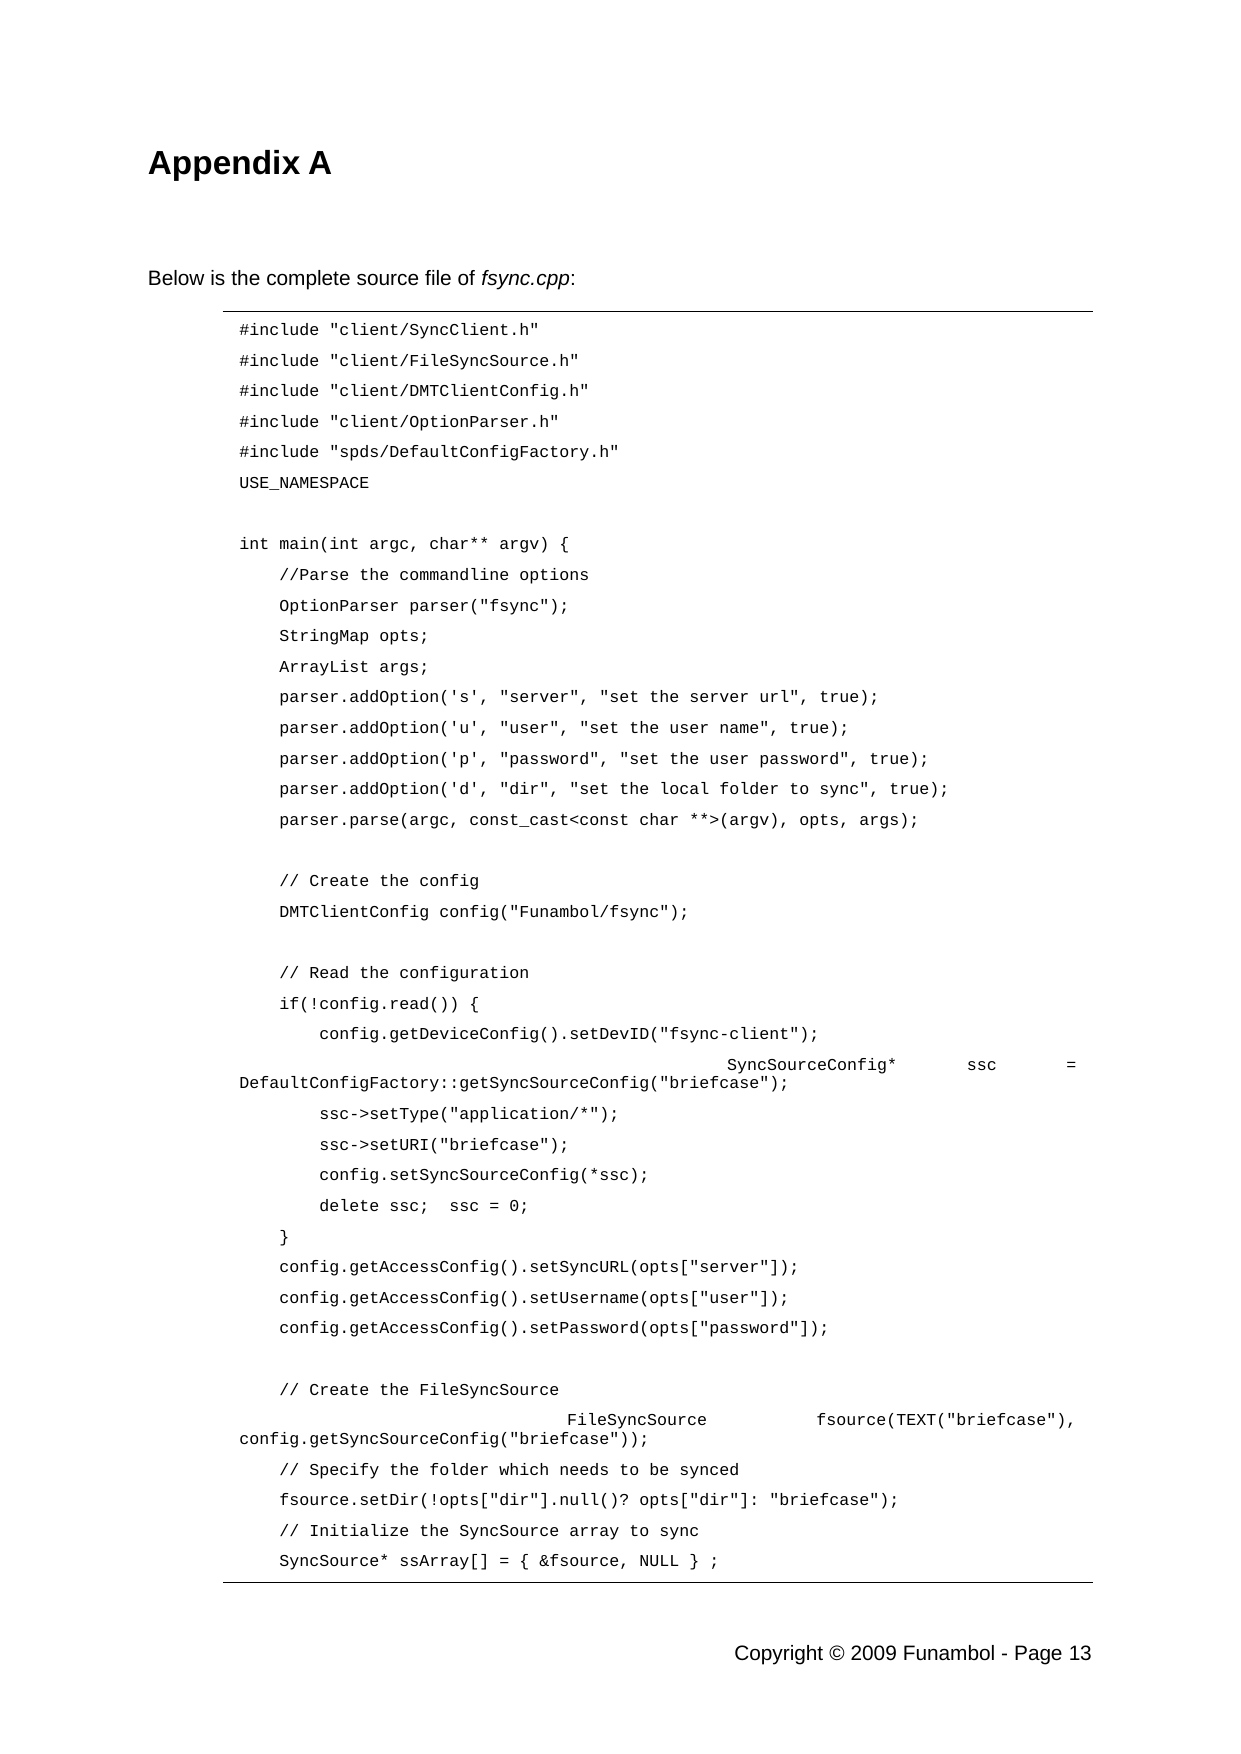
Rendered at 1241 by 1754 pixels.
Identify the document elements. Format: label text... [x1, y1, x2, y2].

text // Initialize the SyncSource array to sync [223, 1512, 1093, 1541]
text USE_NAMESPACE [223, 464, 1093, 493]
text } [223, 1218, 1093, 1247]
text if(!config.read()) { [223, 985, 1093, 1014]
text ssc->setURI("briefcase"); [223, 1126, 1093, 1155]
text parser.addOption('d', "dir", "set the local folder to sync", true); [223, 771, 1093, 800]
text #include "client/SyncClient.h" [223, 312, 1093, 340]
text config.setSyncSourceConfig(*ssc); [223, 1157, 1093, 1186]
text //Parse the commandline options [223, 556, 1093, 585]
text parser.addOption('u', "user", "set the user name", true); [223, 709, 1093, 738]
text // Create the config [223, 862, 1093, 892]
text StringMap opts; [223, 617, 1093, 647]
text Below is the complete source file of fsync.cpp: [148, 267, 1093, 290]
text #include "client/DMTClientConfig.h" [223, 372, 1093, 402]
subtitle Appendix A [148, 144, 1093, 181]
text int main(int argc, char** argv) { [223, 526, 1093, 555]
text config.getAccessConfig().setUsername(opts["user"]); [223, 1279, 1093, 1308]
text // Create the FileSyncSource [223, 1371, 1093, 1400]
text config.getAccessConfig().setSyncURL(opts["server"]); [223, 1248, 1093, 1278]
text parser.parse(argc, const_cast<const char **>(argv), opts, args); [223, 801, 1093, 830]
text OptionParser parser("fsync"); [223, 587, 1093, 616]
text #include "client/FileSyncSource.h" [223, 342, 1093, 371]
text fsource.setDir(!opts["dir"].null()? opts["dir"]: "briefcase"); [223, 1481, 1093, 1511]
text // Specify the folder which needs to be synced [223, 1451, 1093, 1480]
text // Read the configuration [223, 954, 1093, 983]
text #include "spds/DefaultConfigFactory.h" [223, 434, 1093, 463]
text #include "client/OptionParser.h" [223, 403, 1093, 432]
text parser.addOption('s', "server", "set the server url", true); [223, 679, 1093, 708]
text config.getAccessConfig().setPassword(opts["password"]); [223, 1310, 1093, 1339]
text delete ssc; ssc = 0; [223, 1187, 1093, 1216]
text ssc->setType("application/*"); [223, 1095, 1093, 1124]
text SyncSourceConfig* ssc = DefaultConfigFactory::getSyncSourceConfig("briefcase"); [223, 1046, 1093, 1094]
text config.getDeviceConfig().setDevID("fsync-client"); [223, 1016, 1093, 1045]
text DMTClientConfig config("Funambol/fsync"); [223, 893, 1093, 922]
text SyncSource* ssArray[] = { &fsource, NULL } ; [223, 1543, 1093, 1582]
text ArrayList args; [223, 648, 1093, 677]
text parser.addOption('p', "password", "set the user password", true); [223, 740, 1093, 769]
text FileSyncSource fsource(TEXT("briefcase"), config.getSyncSourceConfig("briefcase")); [223, 1402, 1093, 1449]
